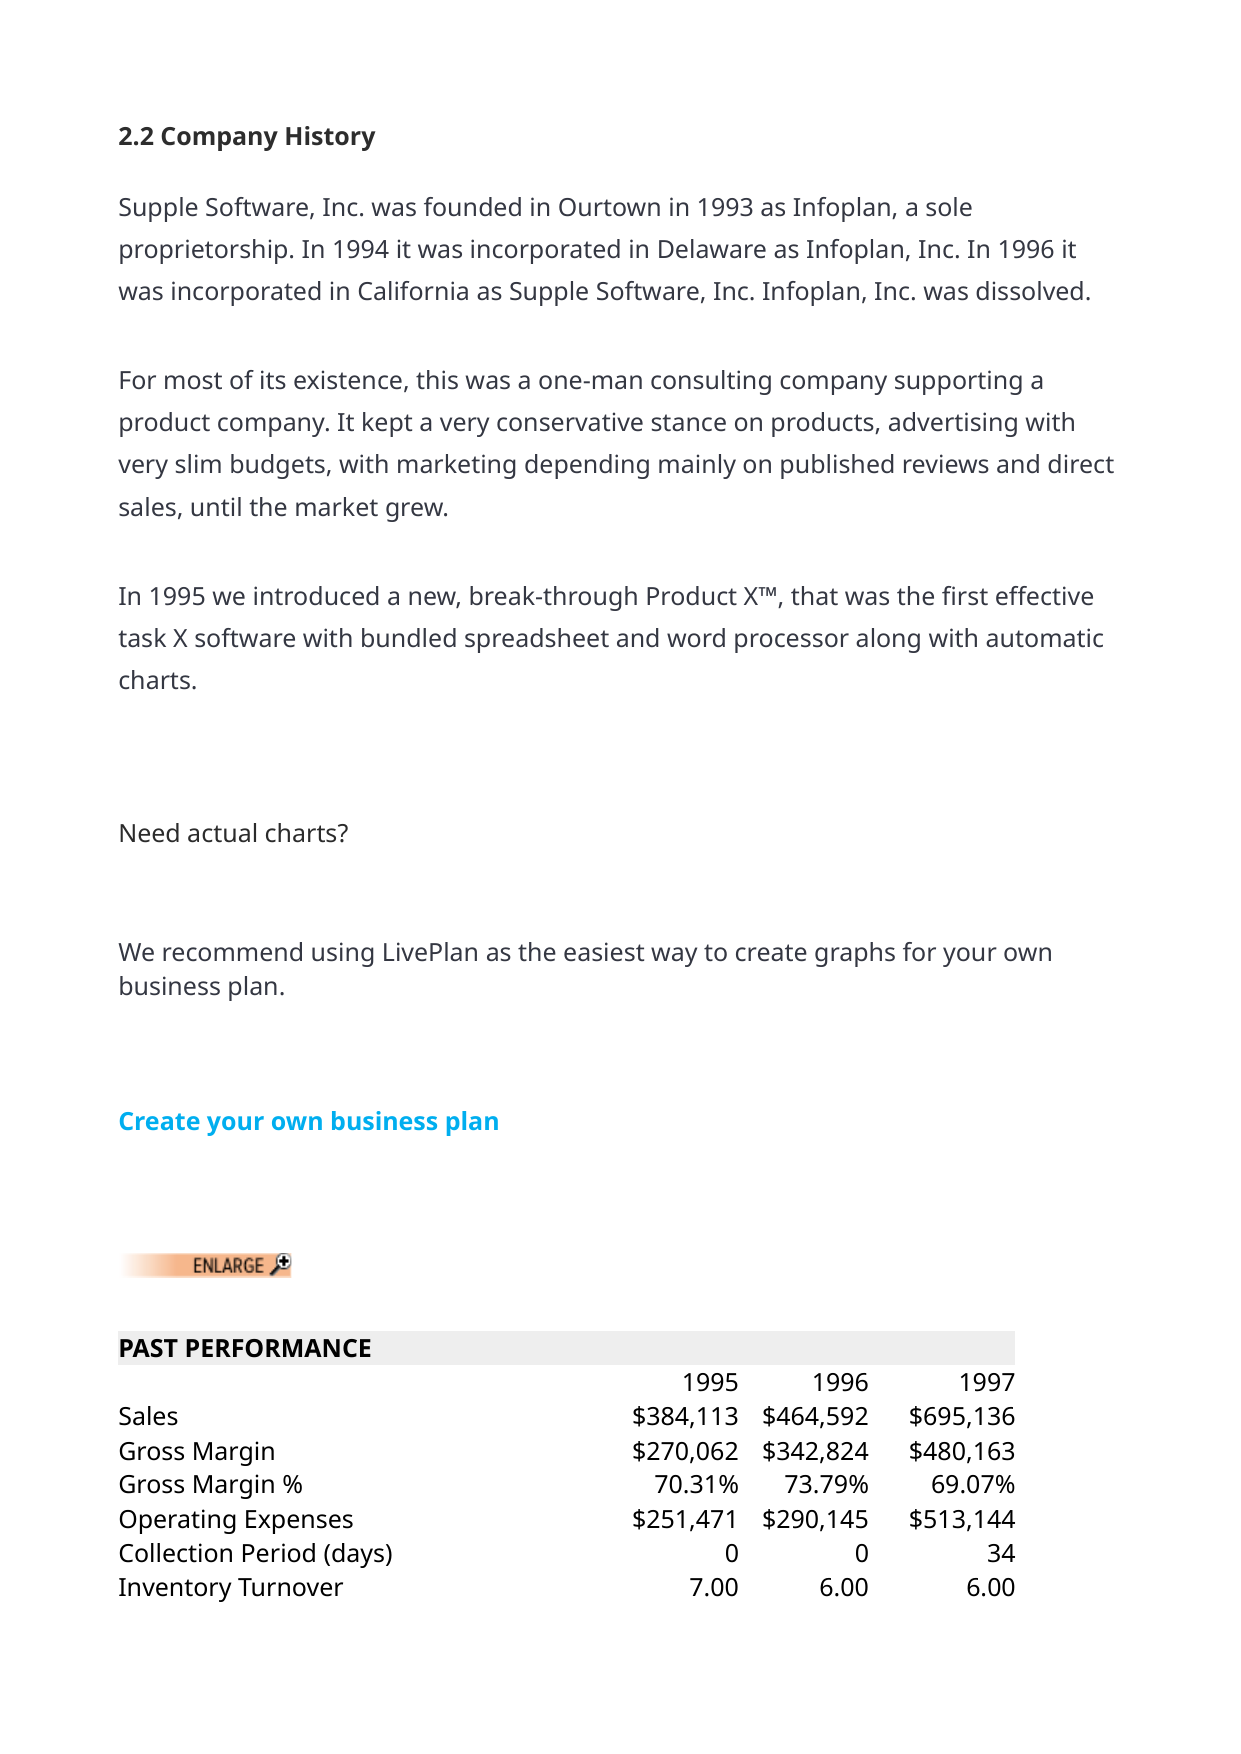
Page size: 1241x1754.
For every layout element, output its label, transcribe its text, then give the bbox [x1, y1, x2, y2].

table_cell Gross Margin % [118, 1467, 609, 1501]
table_cell $251,471 [609, 1501, 739, 1535]
table_cell 0 [739, 1535, 869, 1569]
table_cell Gross Margin [118, 1433, 609, 1467]
table_cell Operating Expenses [118, 1501, 609, 1535]
table_cell 1997 [869, 1365, 1015, 1399]
table_cell 7.00 [609, 1569, 739, 1603]
table_cell $513,144 [869, 1501, 1015, 1535]
picture [118, 1253, 292, 1278]
table_cell 6.00 [869, 1569, 1015, 1603]
table_cell 1996 [739, 1365, 869, 1399]
table_cell [118, 1365, 609, 1399]
table_cell $342,824 [739, 1433, 869, 1467]
text Supple Software, Inc. was founded in Ourtown in 1993 as Infoplan, a sole proprietorship. In 1994 it was incorporated in Delaware as Infoplan, Inc. In 1996 it was incorporated in California as Supple Software, Inc. Infoplan, Inc. was dissolved. [118, 181, 1122, 308]
table_cell 1995 [609, 1365, 739, 1399]
table_cell 70.31% [609, 1467, 739, 1501]
table_cell $480,163 [869, 1433, 1015, 1467]
table_cell 73.79% [739, 1467, 869, 1501]
table_cell $384,113 [609, 1399, 739, 1433]
text We recommend using LivePlan as the easiest way to create graphs for your own business plan. [118, 935, 1122, 1003]
table_cell 0 [609, 1535, 739, 1569]
table_cell Sales [118, 1399, 609, 1433]
subtitle 2.2 Company History [118, 118, 1122, 152]
text Create your own business plan [118, 1104, 1122, 1138]
table_header PAST PERFORMANCE [118, 1331, 1015, 1365]
table_cell 69.07% [869, 1467, 1015, 1501]
text In 1995 we introduced a new, break-through Product X™, that was the first effective task X software with bundled spreadsheet and word processor along with automatic charts. [118, 570, 1122, 697]
table_cell Collection Period (days) [118, 1535, 609, 1569]
table_cell Inventory Turnover [118, 1569, 609, 1603]
table_cell $695,136 [869, 1399, 1015, 1433]
table_cell $270,062 [609, 1433, 739, 1467]
table_cell $464,592 [739, 1399, 869, 1433]
text For most of its existence, this was a one-man consulting company supporting a product company. It kept a very conservative stance on products, advertising with very slim budgets, with marketing depending mainly on published reviews and direct sales, until the market grew. [118, 354, 1122, 523]
table_cell $290,145 [739, 1501, 869, 1535]
table_cell 34 [869, 1535, 1015, 1569]
table_cell 6.00 [739, 1569, 869, 1603]
subtitle Need actual charts? [118, 816, 1117, 850]
